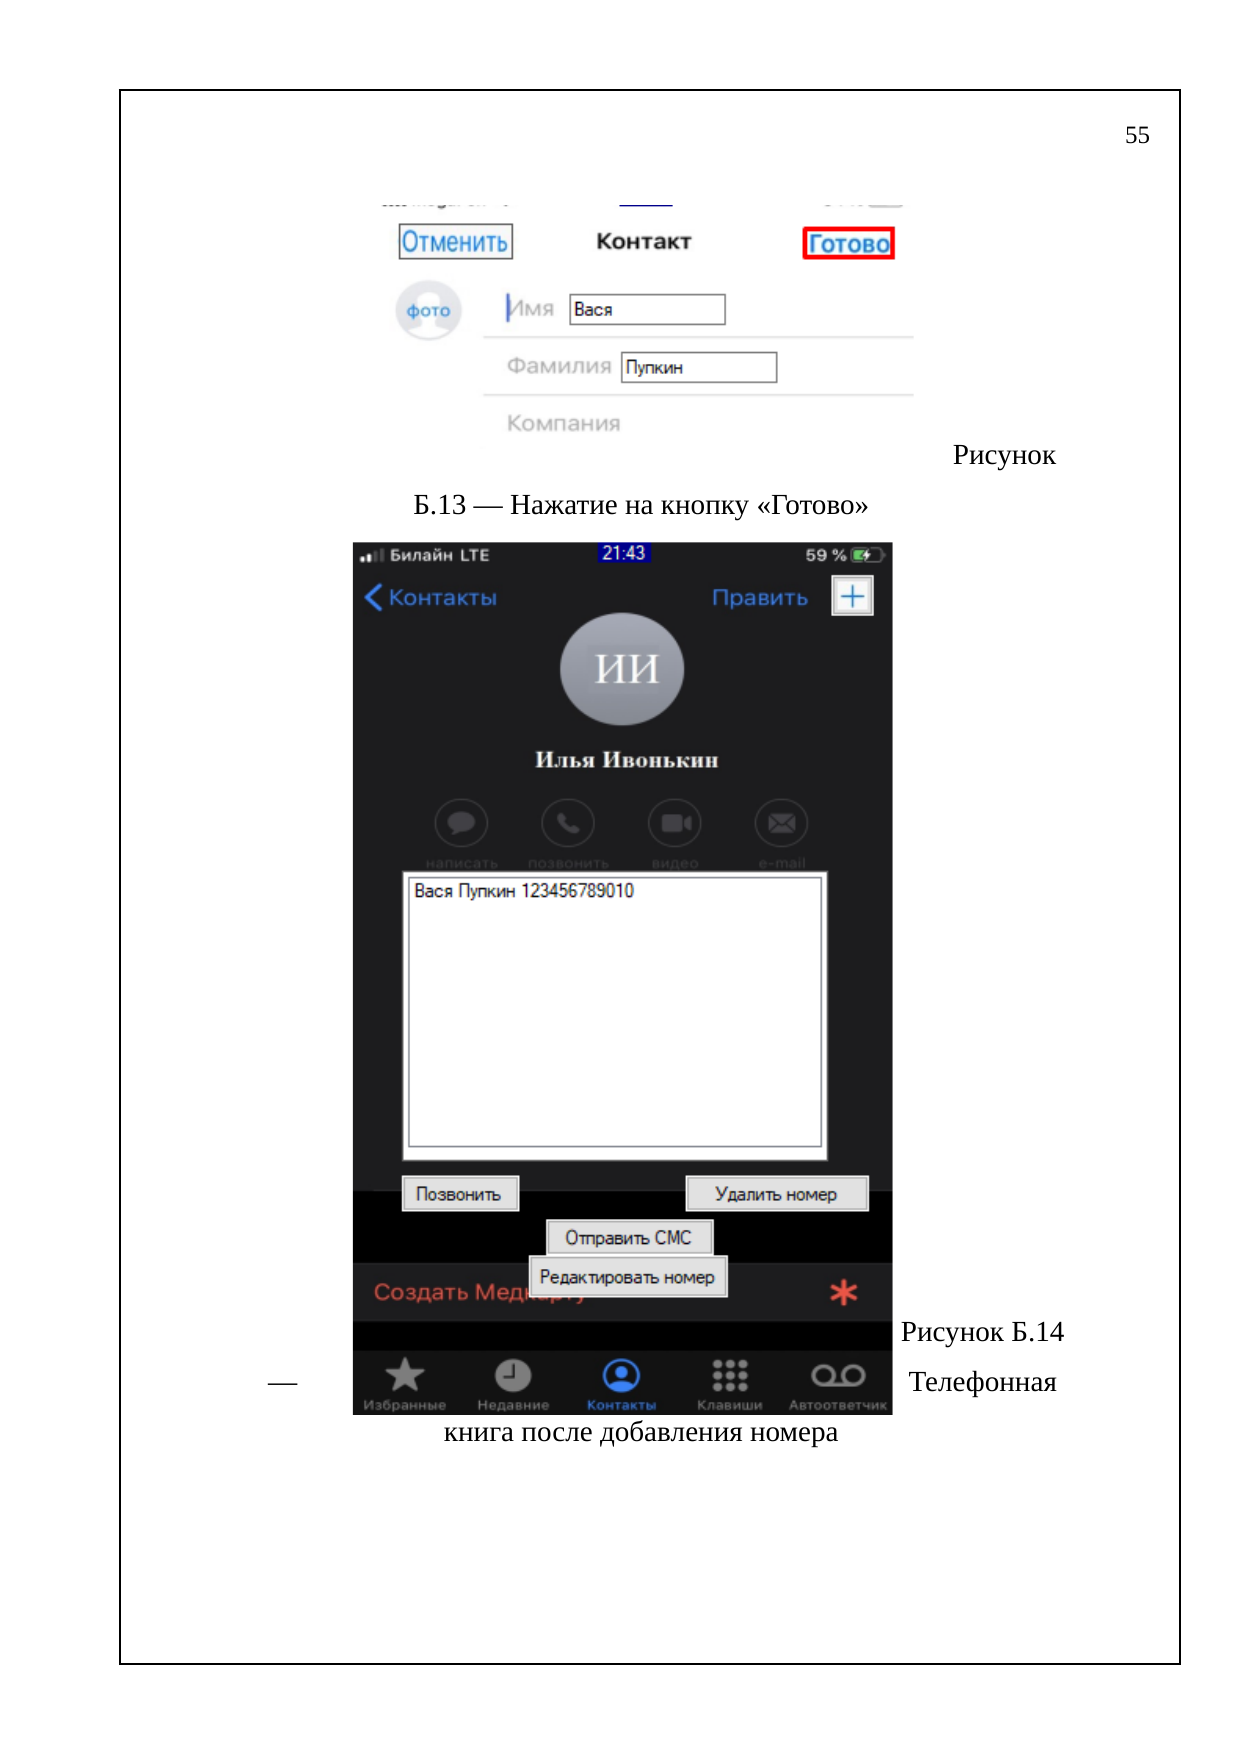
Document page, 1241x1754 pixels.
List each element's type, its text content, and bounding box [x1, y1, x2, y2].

picture [352, 541, 895, 1415]
picture [360, 205, 939, 449]
text Рисунок Б.14 — Телефонная книга после добавления номера [212, 1314, 1070, 1448]
text Рисунок Б.13 — Нажатие на кнопку «Готово» [212, 437, 1070, 521]
